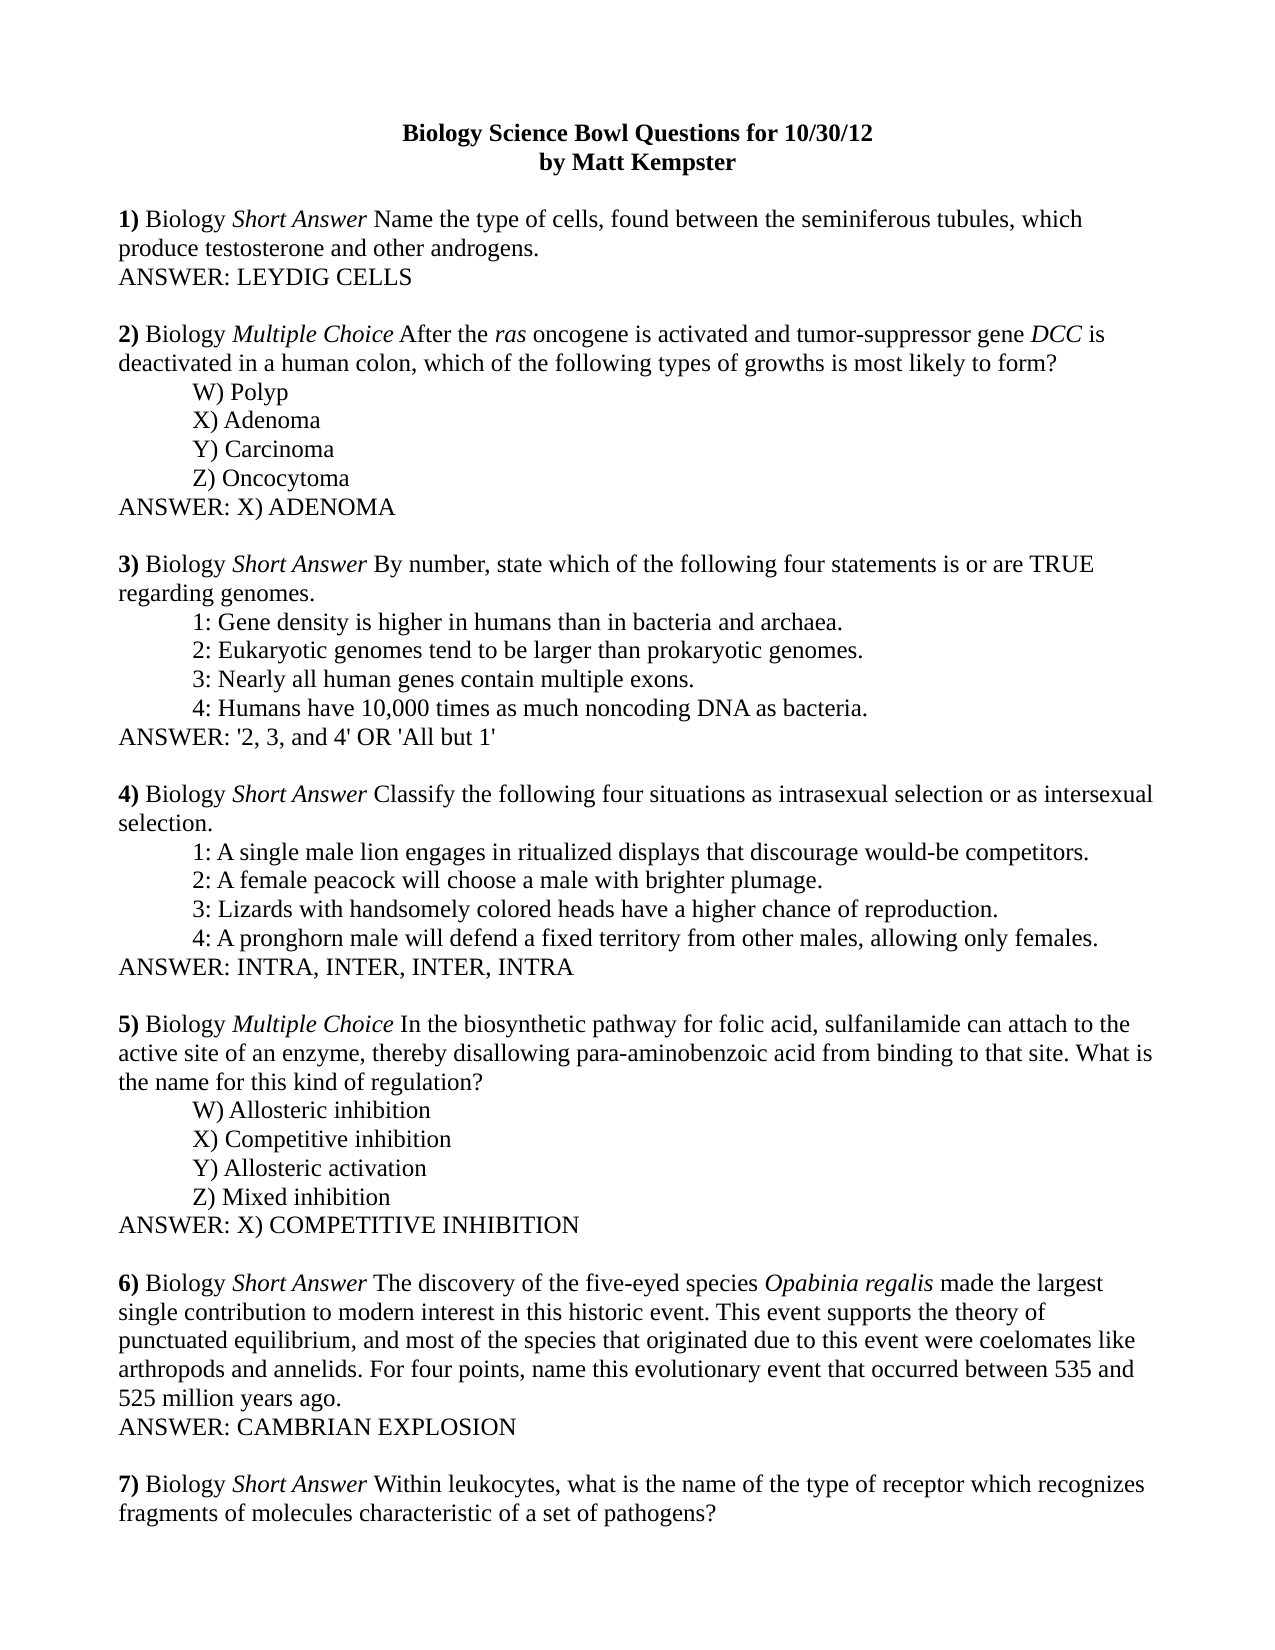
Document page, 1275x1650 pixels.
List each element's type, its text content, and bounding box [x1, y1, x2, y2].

text X) Competitive inhibition [118, 1124, 1157, 1153]
text W) Allosteric inhibition [118, 1096, 1157, 1124]
text 3) Biology Short Answer By number, state which of the following four statements is or are TRUE regarding genomes. [118, 549, 1157, 607]
text 3: Nearly all human genes contain multiple exons. [118, 664, 1157, 693]
text 7) Biology Short Answer Within leukocytes, what is the name of the type of receptor which recognizes fragments of molecules characteristic of a set of pathogens? [118, 1469, 1157, 1527]
text 2) Biology Multiple Choice After the ras oncogene is activated and tumor-suppressor gene DCC is deactivated in a human colon, which of the following types of growths is most likely to form? [118, 319, 1157, 377]
text ANSWER: X) ADENOMA [118, 492, 1157, 549]
text ANSWER: INTRA, INTER, INTER, INTRA [118, 952, 1157, 981]
text ANSWER: CAMBRIAN EXPLOSION [118, 1412, 1157, 1441]
text ANSWER: X) COMPETITIVE INHIBITION [118, 1211, 1157, 1239]
text 6) Biology Short Answer The discovery of the five-eyed species Opabinia regalis made the largest single contribution to modern interest in this historic event. This event supports the theory of punctuated equilibrium, and most of the species that originated due to this event were coelomates like arthropods and annelids. For four points, name this evolutionary event that occurred between 535 and 525 million years ago. [118, 1268, 1157, 1412]
text W) Polyp [118, 377, 1157, 406]
text Biology Science Bowl Questions for 10/30/12 by Matt Kempster [118, 118, 1157, 176]
text 4) Biology Short Answer Classify the following four situations as intrasexual selection or as intersexual selection. [118, 779, 1157, 837]
text Y) Carcinoma [118, 434, 1157, 463]
text Z) Oncocytoma [118, 463, 1157, 492]
text 1: A single male lion engages in ritualized displays that discourage would-be competitors. [118, 837, 1157, 866]
text ANSWER: '2, 3, and 4' OR 'All but 1' [118, 722, 1157, 751]
text 2: A female peacock will choose a male with brighter plumage. [118, 866, 1157, 894]
text 4: A pronghorn male will defend a fixed territory from other males, allowing only females. [118, 923, 1157, 952]
text 4: Humans have 10,000 times as much noncoding DNA as bacteria. [118, 693, 1157, 722]
text 1) Biology Short Answer Name the type of cells, found between the seminiferous tubules, which produce testosterone and other androgens. ANSWER: LEYDIG CELLS [118, 204, 1157, 319]
text 5) Biology Multiple Choice In the biosynthetic pathway for folic acid, sulfanilamide can attach to the active site of an enzyme, thereby disallowing para-aminobenzoic acid from binding to that site. What is the name for this kind of regulation? [118, 1009, 1157, 1096]
text Z) Mixed inhibition [118, 1182, 1157, 1211]
text 3: Lizards with handsomely colored heads have a higher chance of reproduction. [118, 894, 1157, 923]
text 1: Gene density is higher in humans than in bacteria and archaea. [118, 607, 1157, 636]
text Y) Allosteric activation [118, 1153, 1157, 1182]
text 2: Eukaryotic genomes tend to be larger than prokaryotic genomes. [118, 636, 1157, 664]
text X) Adenoma [118, 406, 1157, 434]
